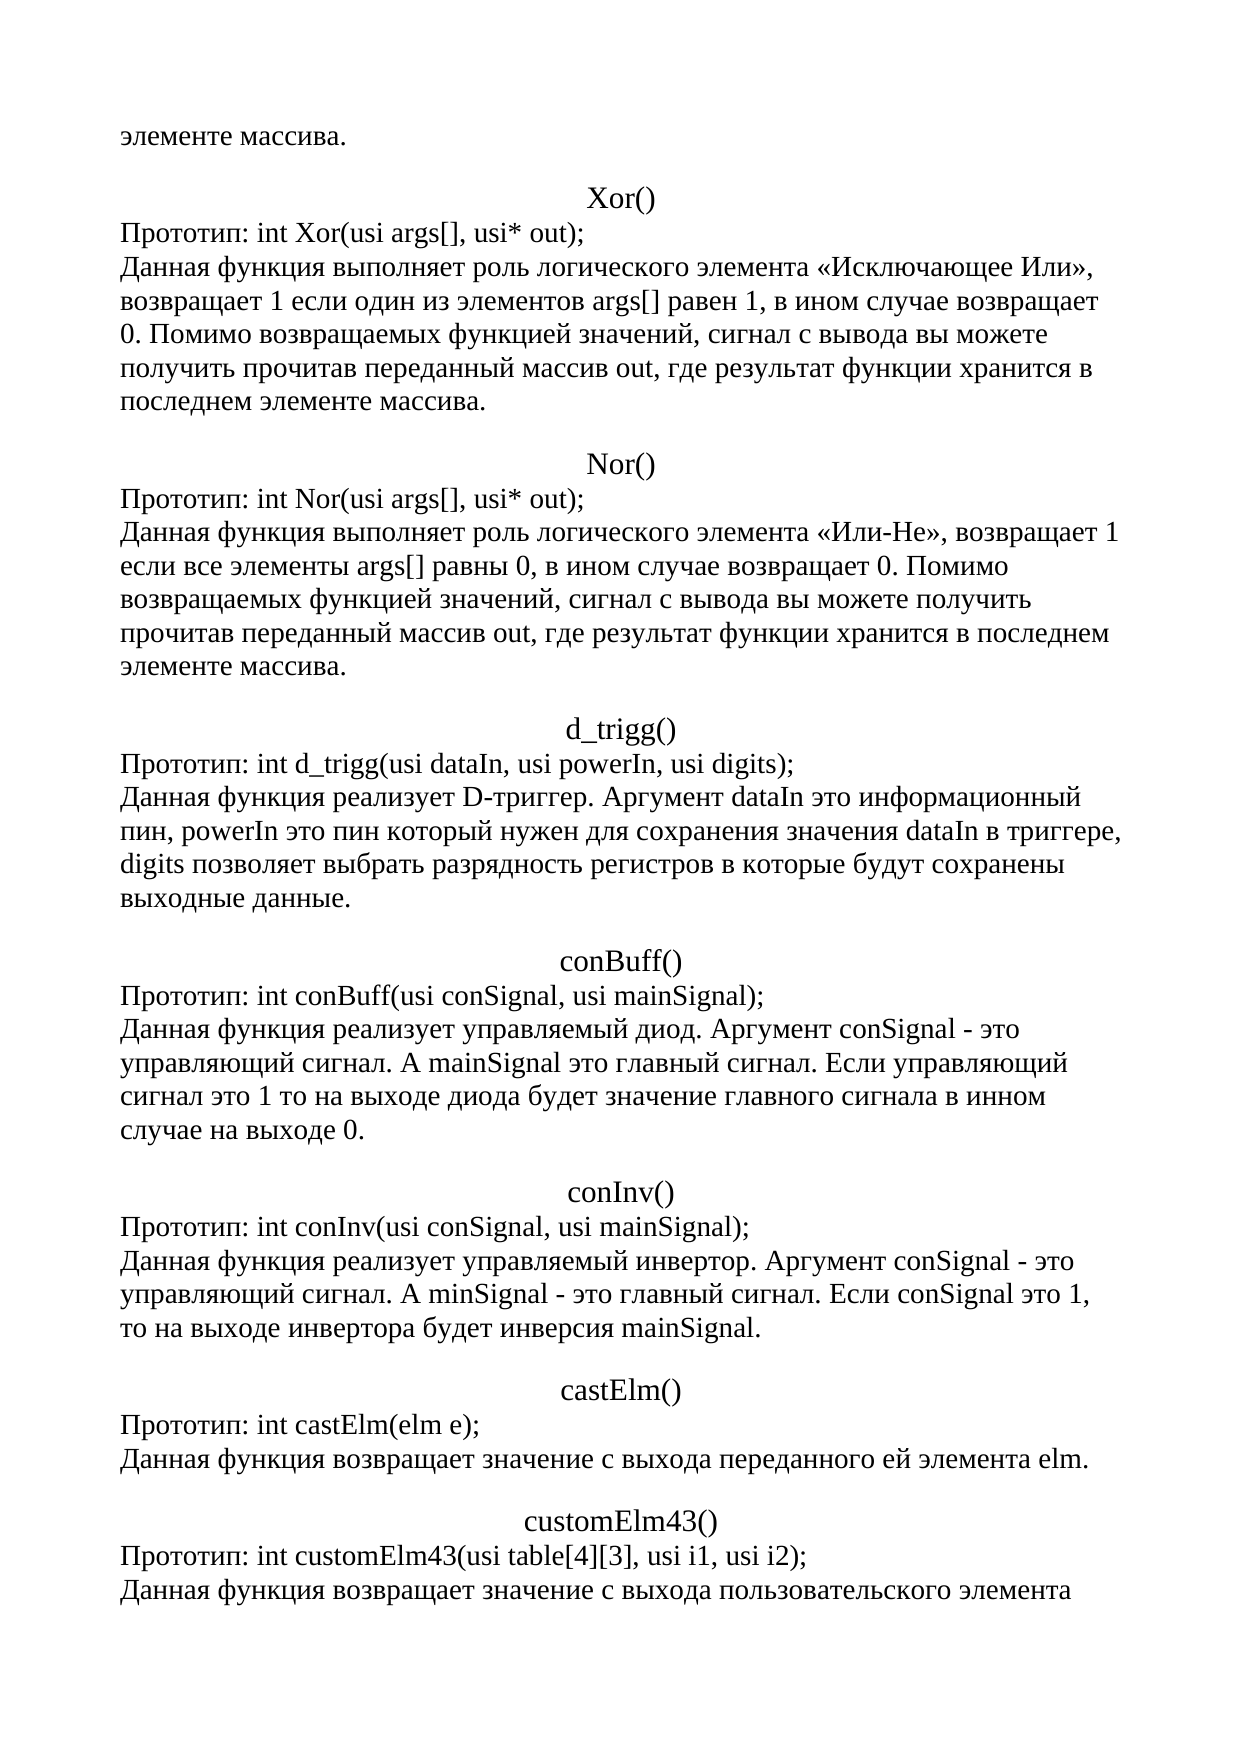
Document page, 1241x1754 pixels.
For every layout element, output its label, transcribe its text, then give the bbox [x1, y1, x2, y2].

text Прототип: int Nor(usi args[], usi* out); [120, 481, 1122, 514]
text Данная функция возвращает значение с выхода пользовательского элемента [120, 1572, 1122, 1606]
text Прототип: int customElm43(usi table[4][3], usi i1, usi i2); [120, 1538, 1122, 1572]
text customElm43() [120, 1503, 1122, 1538]
text d_trigg() [120, 710, 1122, 746]
text Прототип: int d_trigg(usi dataIn, usi powerIn, usi digits); [120, 746, 1122, 779]
text Прототип: int conBuff(usi conSignal, usi mainSignal); [120, 978, 1122, 1011]
text conBuff() [120, 942, 1122, 978]
text элементе массива. [120, 118, 1122, 152]
text Nor() [120, 445, 1122, 481]
text Прототип: int conInv(usi conSignal, usi mainSignal); [120, 1209, 1122, 1243]
text Данная функция возвращает значение с выхода переданного ей элемента elm. [120, 1441, 1122, 1474]
text Прототип: int castElm(elm e); [120, 1407, 1122, 1441]
text Прототип: int Xor(usi args[], usi* out); [120, 216, 1122, 249]
text Данная функция реализует управляемый диод. Аргумент conSignal - это управляющий сигнал. А mainSignal это главный сигнал. Если управляющий сигнал это 1 то на выходе диода будет значение главного сигнала в инном случае на выходе 0. [120, 1011, 1122, 1145]
text Данная функция выполняет роль логического элемента «Исключающее Или», возвращает 1 если один из элементов args[] равен 1, в ином случае возвращает 0. Помимо возвращаемых функцией значений, сигнал с вывода вы можете получить прочитав переданный массив out, где результат функции хранится в последнем элементе массива. [120, 249, 1122, 417]
text castElm() [120, 1372, 1122, 1407]
text Данная функция реализует D-триггер. Аргумент dataIn это информационный пин, powerIn это пин который нужен для сохранения значения dataIn в триггере, digits позволяет выбрать разрядность регистров в которые будут сохранены выходные данные. [120, 779, 1122, 914]
text Данная функция реализует управляемый инвертор. Аргумент conSignal - это управляющий сигнал. А minSignal - это главный сигнал. Если conSignal это 1, то на выходе инвертора будет инверсия mainSignal. [120, 1243, 1122, 1343]
text conInv() [120, 1173, 1122, 1209]
text Данная функция выполняет роль логического элемента «Или-Не», возвращает 1 если все элементы args[] равны 0, в ином случае возвращает 0. Помимо возвращаемых функцией значений, сигнал с вывода вы можете получить прочитав переданный массив out, где результат функции хранится в последнем элементе массива. [120, 514, 1122, 682]
text Xor() [120, 180, 1122, 216]
